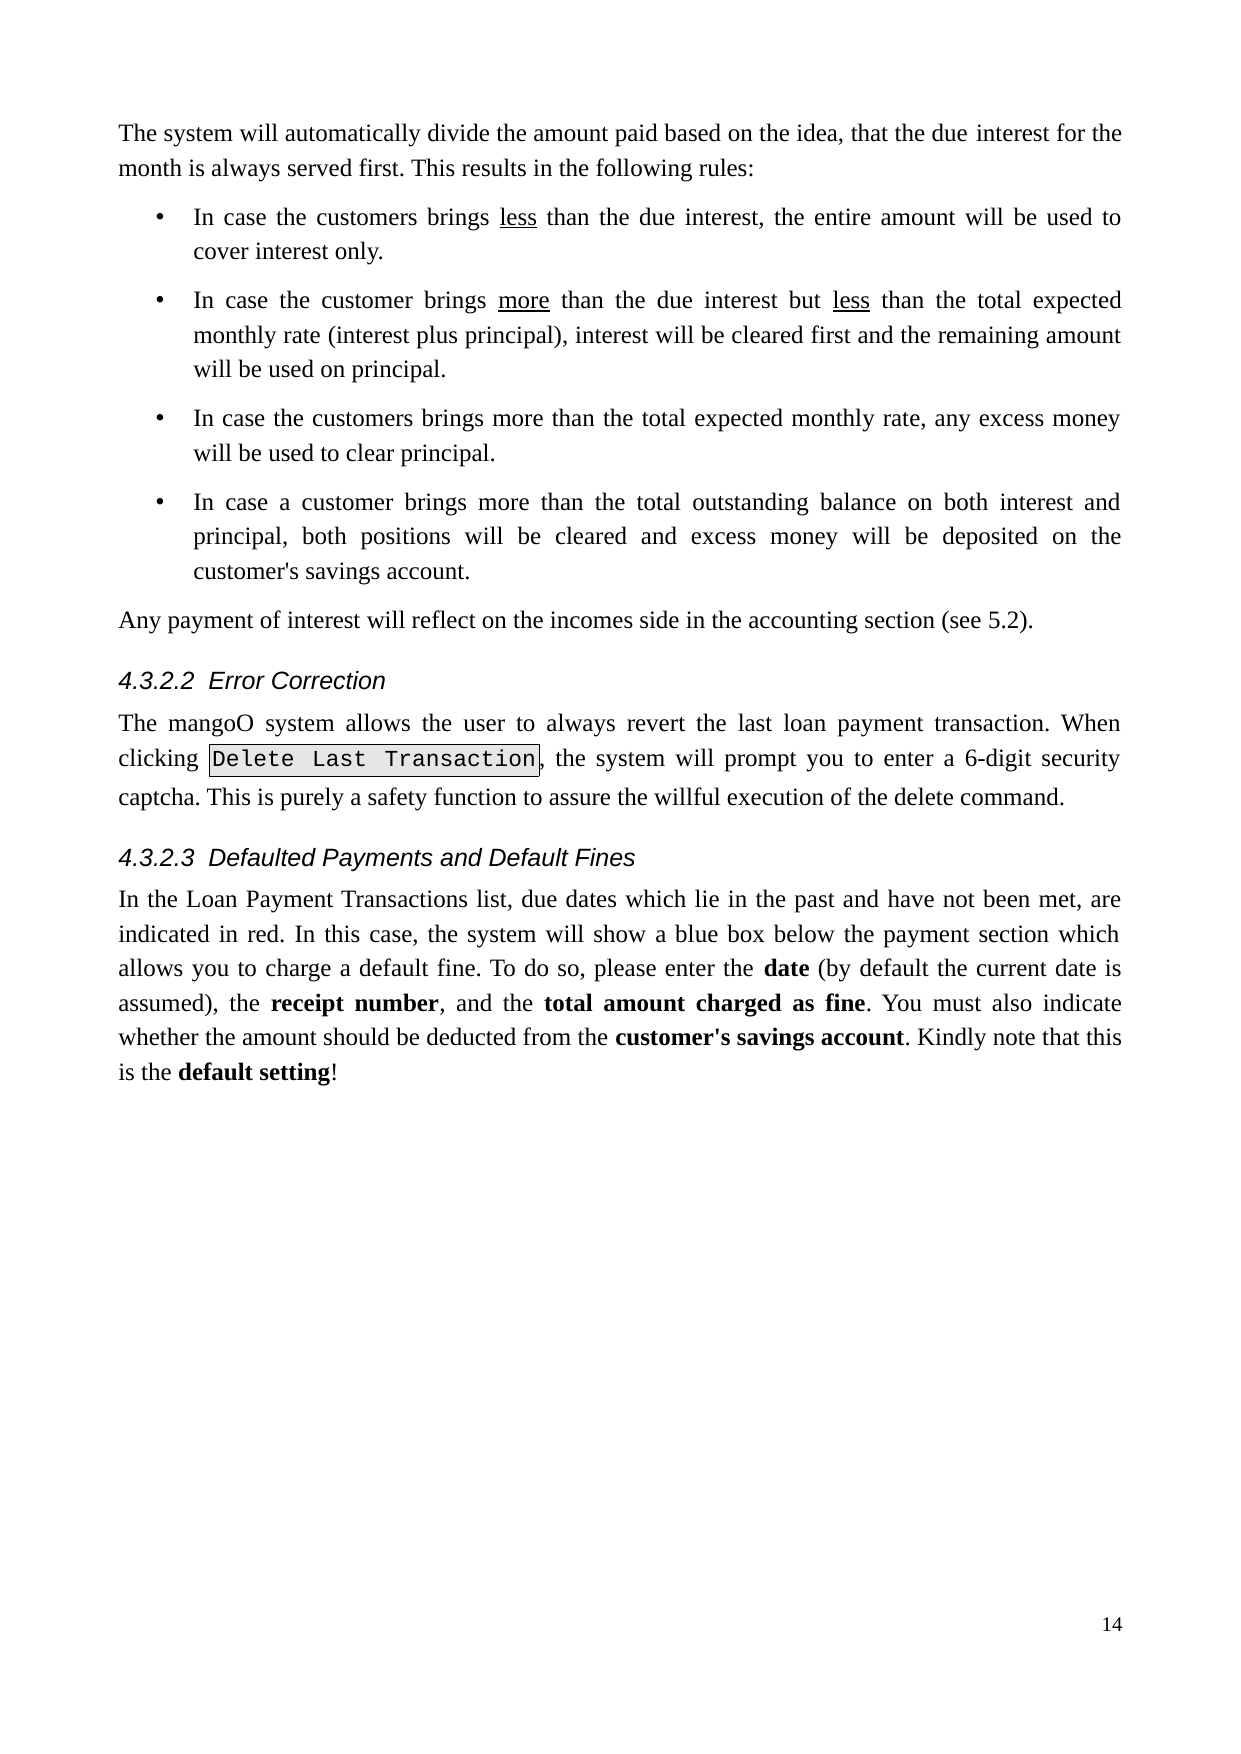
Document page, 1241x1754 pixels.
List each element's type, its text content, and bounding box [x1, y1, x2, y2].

subtitle Defaulted Payments and Default Fines [118, 843, 1122, 872]
text The mangoO system allows the user to always revert the last loan payment transaction. When clicking Delete Last Transaction, the system will prompt you to enter a 6-digit security captcha. This is purely a safety function to assure the willful execution of the delete command. [118, 708, 1122, 810]
subtitle Error Correction [118, 666, 1122, 695]
list In case the customer brings more than the due interest but less than the total expected monthly rate (interest plus principal), interest will be cleared first and the remaining amount will be used on principal. [156, 285, 1122, 383]
text In the Loan Payment Transactions list, due dates which lie in the past and have not been met, are indicated in red. In this case, the system will show a blue box below the payment section which allows you to charge a default fine. To do so, please enter the date (by default the current date is assumed), the receipt number, and the total amount charged as fine. You must also indicate whether the amount should be deducted from the customer's savings account. Kindly note that this is the default setting! [118, 884, 1122, 1086]
text Any payment of interest will reflect on the incomes side in the accounting section (see 5.2). [118, 605, 1122, 633]
list In case a customer brings more than the total outstanding balance on both interest and principal, both positions will be cleared and excess money will be deposited on the customer's savings account. [156, 487, 1122, 584]
list In case the customers brings less than the due interest, the entire amount will be used to cover interest only. [156, 202, 1122, 265]
list In case the customers brings more than the total expected monthly rate, any excess money will be used to clear principal. [156, 403, 1122, 466]
text The system will automatically divide the amount paid based on the idea, that the due interest for the month is always served first. This results in the following rules: [118, 118, 1122, 181]
